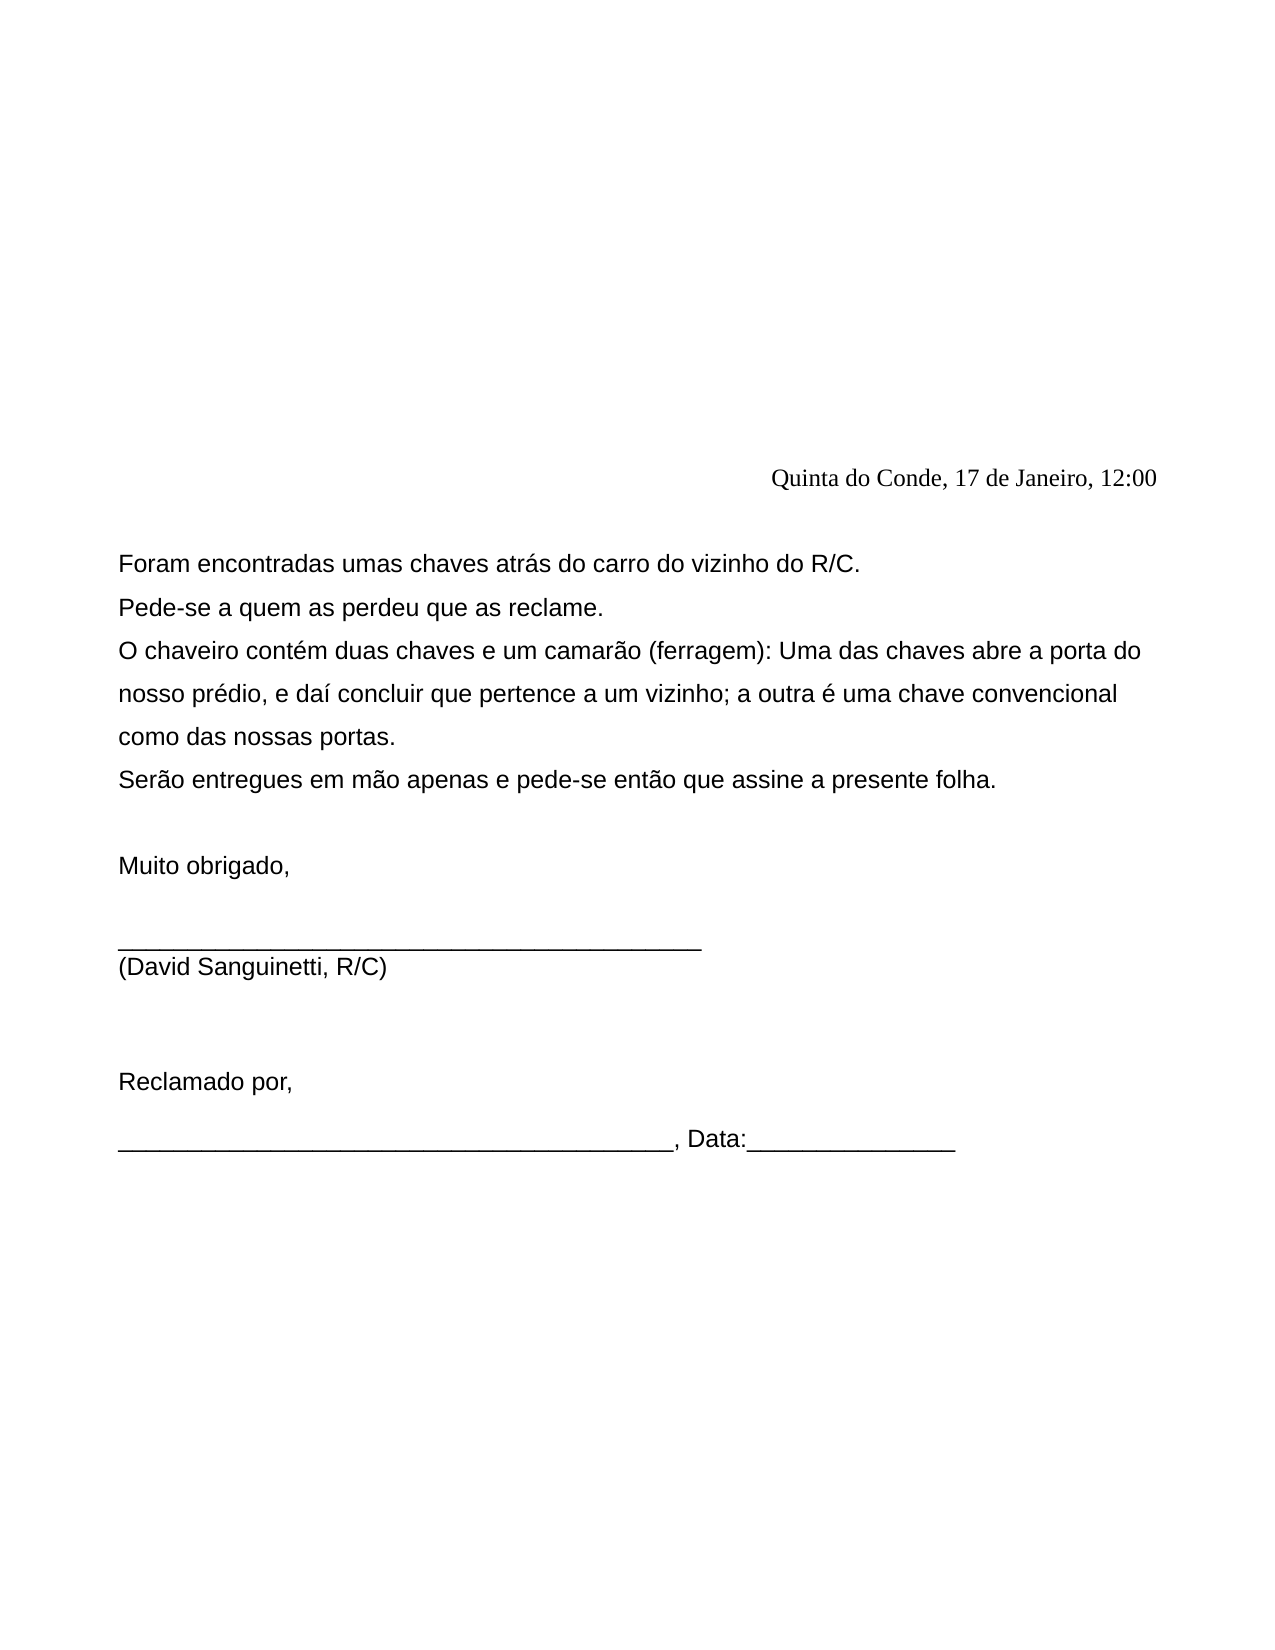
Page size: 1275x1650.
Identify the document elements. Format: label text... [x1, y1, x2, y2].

text Muito obrigado, [118, 851, 1157, 880]
text Pede-se a quem as perdeu que as reclame. [118, 592, 1157, 621]
text __________________________________________ [118, 923, 1157, 952]
text ________________________________________, Data:_______________ [118, 1124, 1157, 1153]
text (David Sanguinetti, R/C) [118, 952, 1157, 981]
text Quinta do Conde, 17 de Janeiro, 12:00 [118, 463, 1157, 492]
text Foram encontradas umas chaves atrás do carro do vizinho do R/C. [118, 549, 1157, 578]
text Serão entregues em mão apenas e pede-se então que assine a presente folha. [118, 765, 1157, 794]
text Reclamado por, [118, 1067, 1157, 1096]
text O chaveiro contém duas chaves e um camarão (ferragem): Uma das chaves abre a porta do nosso prédio, e daí concluir que pertence a um vizinho; a outra é uma chave convencional como das nossas portas. [118, 636, 1157, 751]
